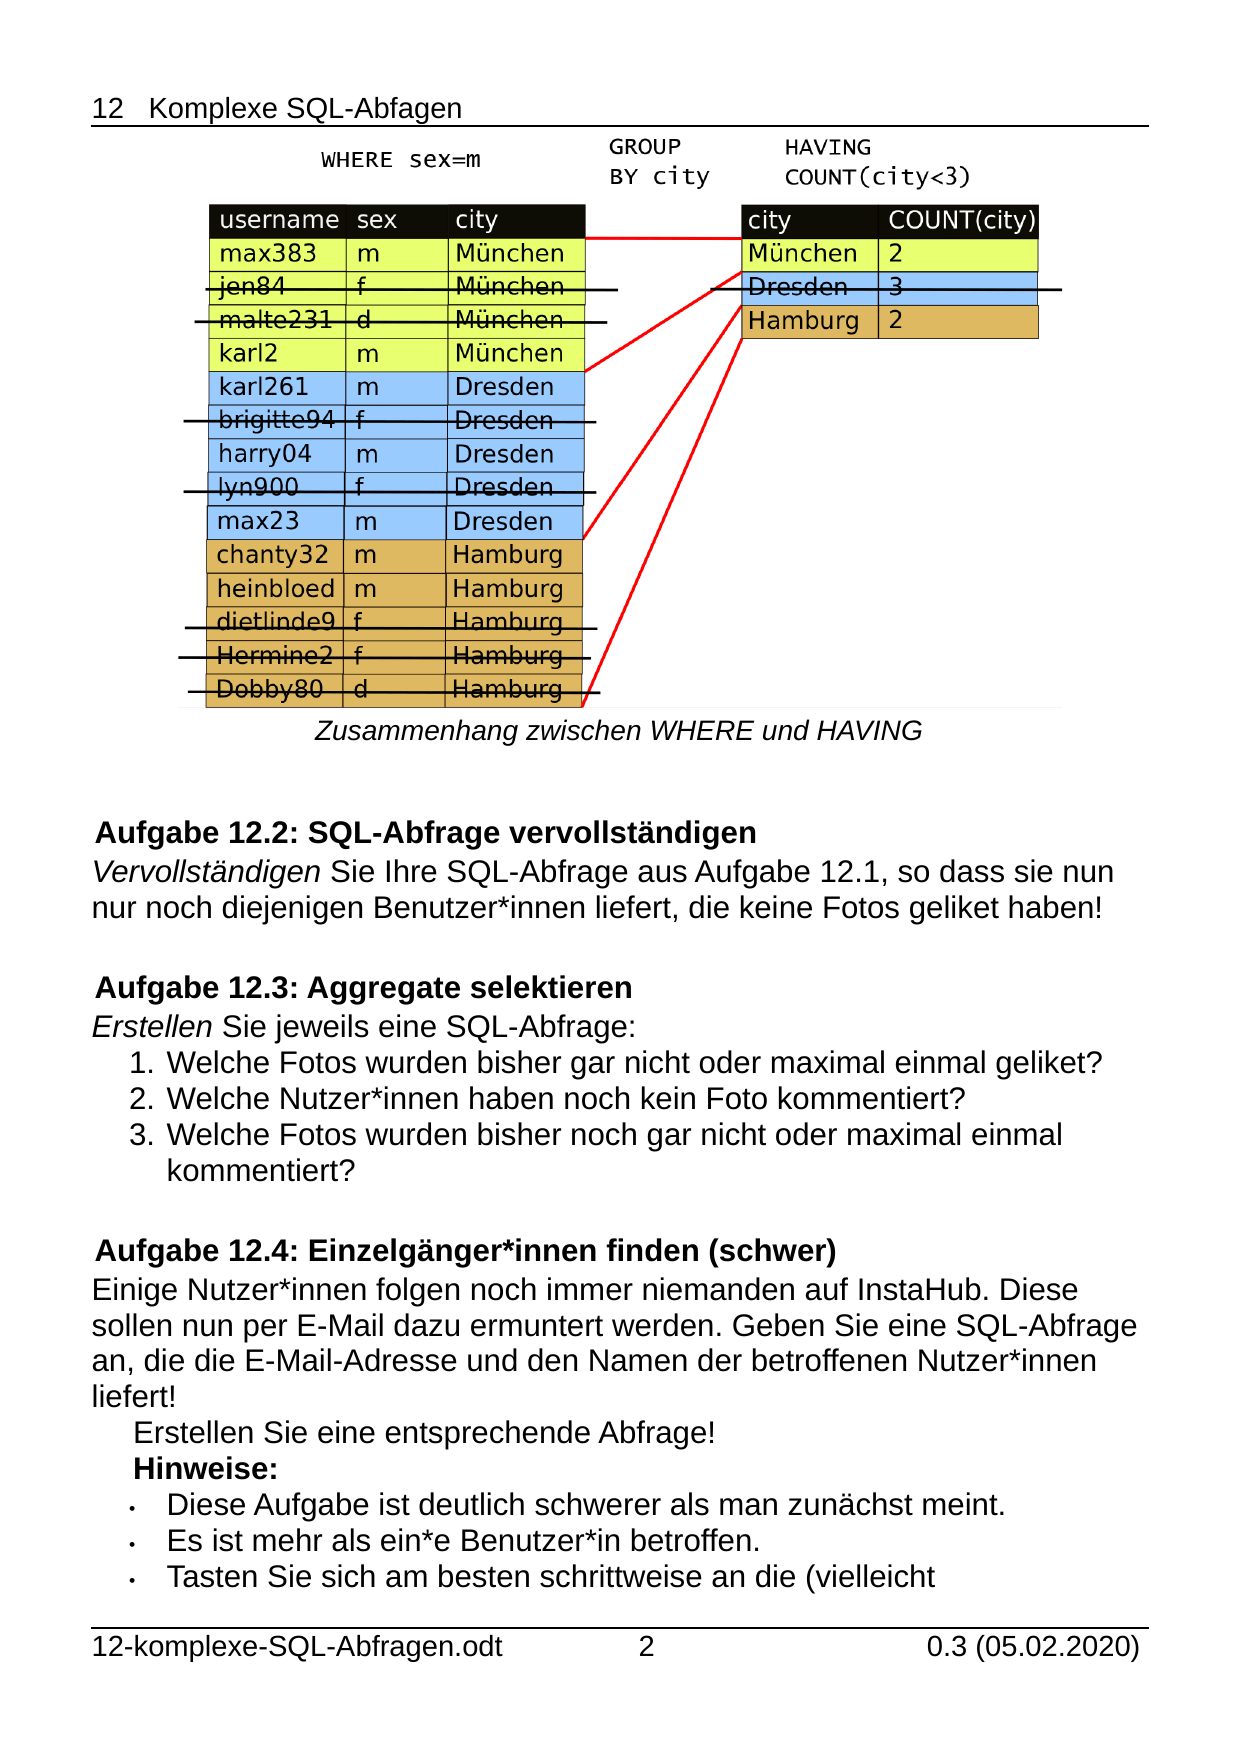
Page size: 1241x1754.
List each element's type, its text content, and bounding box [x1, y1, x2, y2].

list Tasten Sie sich am besten schrittweise an die (vielleicht [129, 1558, 1149, 1594]
list Welche Fotos wurden bisher gar nicht oder maximal einmal geliket? [129, 1044, 1149, 1080]
text Erstellen Sie jeweils eine SQL-Abfrage: [91, 1008, 1149, 1044]
list Welche Fotos wurden bisher noch gar nicht oder maximal einmal kommentiert? [129, 1116, 1149, 1187]
text Hinweise: [91, 1450, 1149, 1486]
list Es ist mehr als ein*e Benutzer*in betroffen. [129, 1522, 1149, 1558]
list Welche Nutzer*innen haben noch kein Foto kommentiert? [129, 1080, 1149, 1116]
text Zusammenhang zwischen WHERE und HAVING [91, 714, 1149, 746]
text Vervollständigen Sie Ihre SQL-Abfrage aus Aufgabe 12.1, so dass sie nun nur noch diejenigen Benutzer*innen liefert, die keine Fotos geliket haben! [91, 853, 1149, 925]
subtitle Aufgabe 12.4: Einzelgänger*innen finden (schwer) [91, 1229, 1149, 1271]
list Diese Aufgabe ist deutlich schwerer als man zunächst meint. [129, 1486, 1149, 1522]
text Einige Nutzer*innen folgen noch immer niemanden auf InstaHub. Diese sollen nun per E-Mail dazu ermuntert werden. Geben Sie eine SQL-Abfrage an, die die E-Mail-Adresse und den Namen der betroffenen Nutzer*innen liefert! [91, 1271, 1149, 1414]
subtitle Aufgabe 12.3: Aggregate selektieren [91, 966, 1149, 1008]
text Erstellen Sie eine entsprechende Abfrage! [91, 1414, 1149, 1450]
subtitle Aufgabe 12.2: SQL-Abfrage vervollständigen [91, 811, 1149, 853]
picture [178, 138, 1063, 708]
